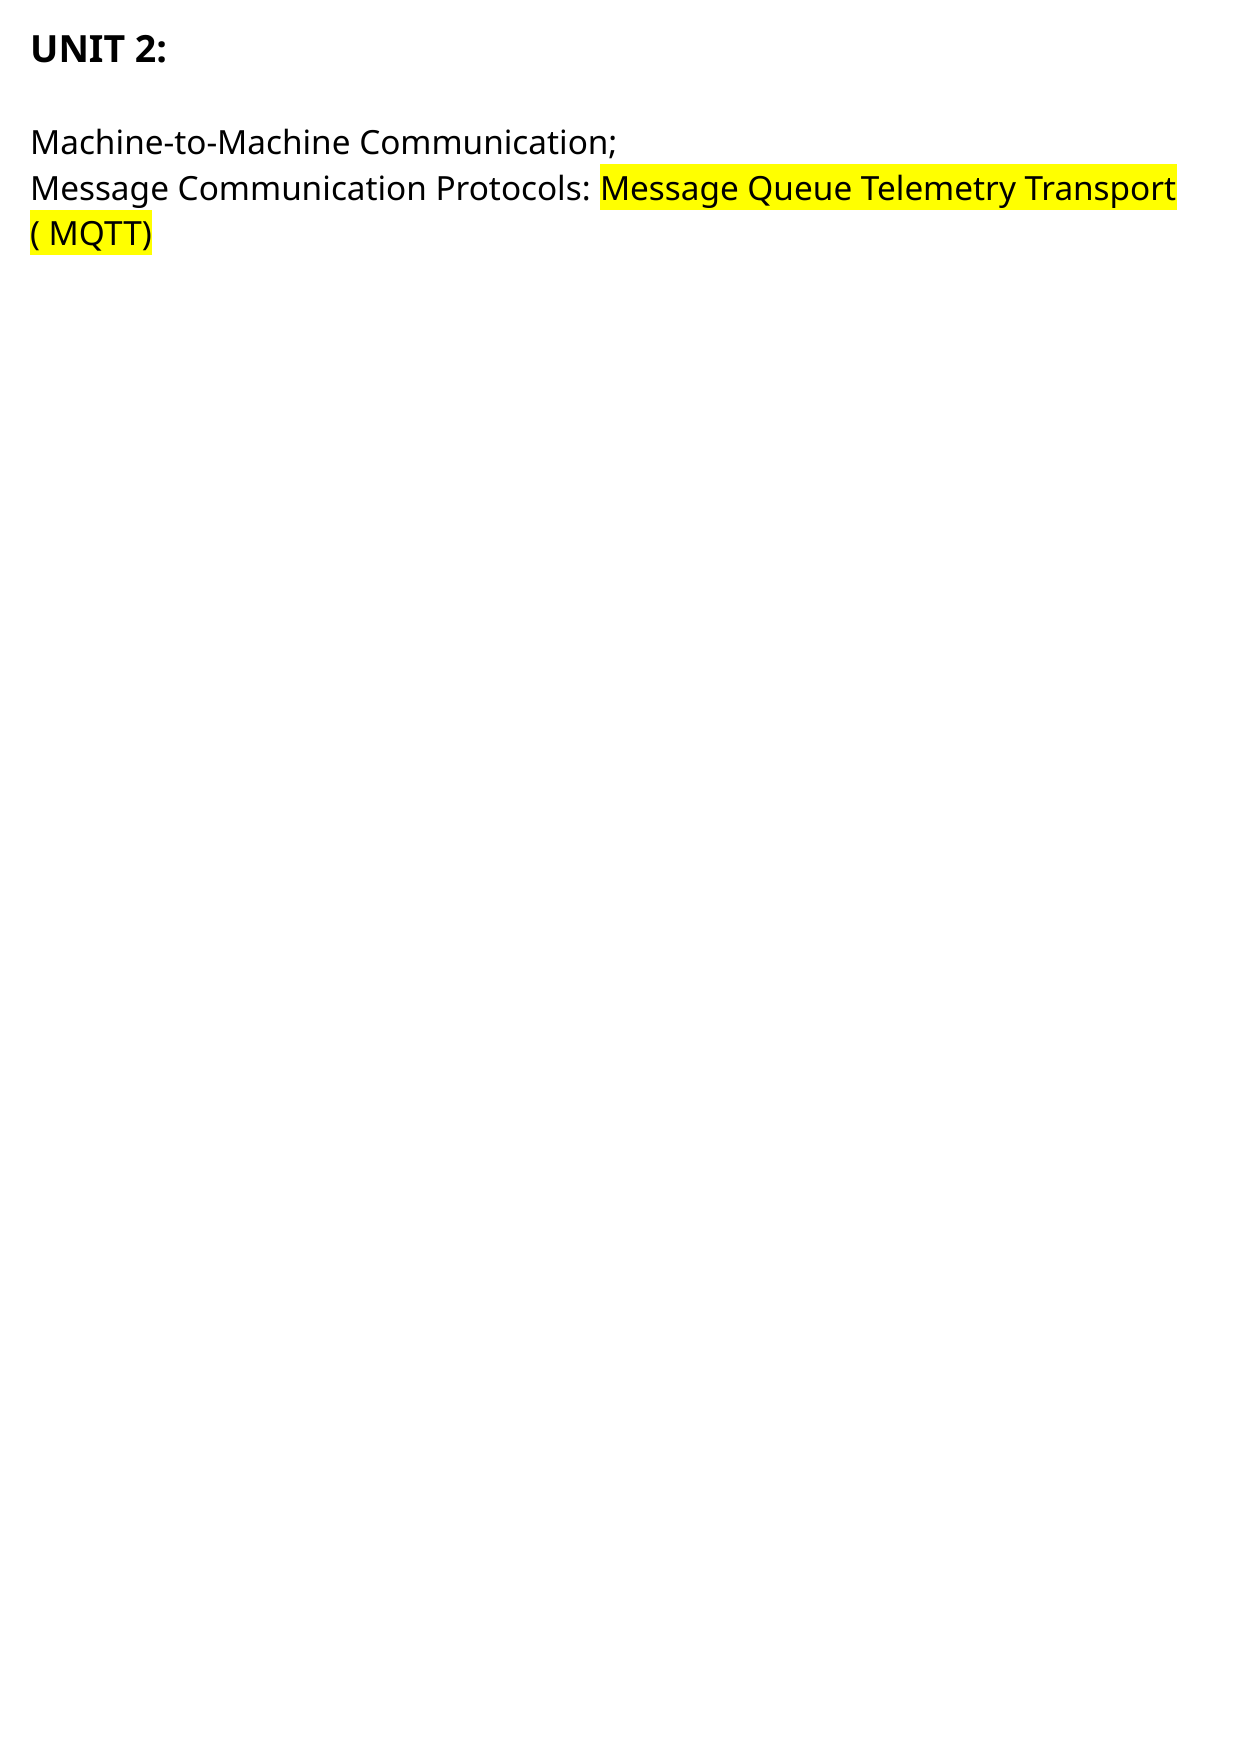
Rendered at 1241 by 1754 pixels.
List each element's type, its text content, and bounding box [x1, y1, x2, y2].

subtitle Message Communication Protocols: Message Queue Telemetry Transport ( MQTT) [30, 164, 1211, 255]
subtitle UNIT 2: [30, 22, 1211, 73]
subtitle Machine-to-Machine Communication; [30, 119, 1211, 164]
